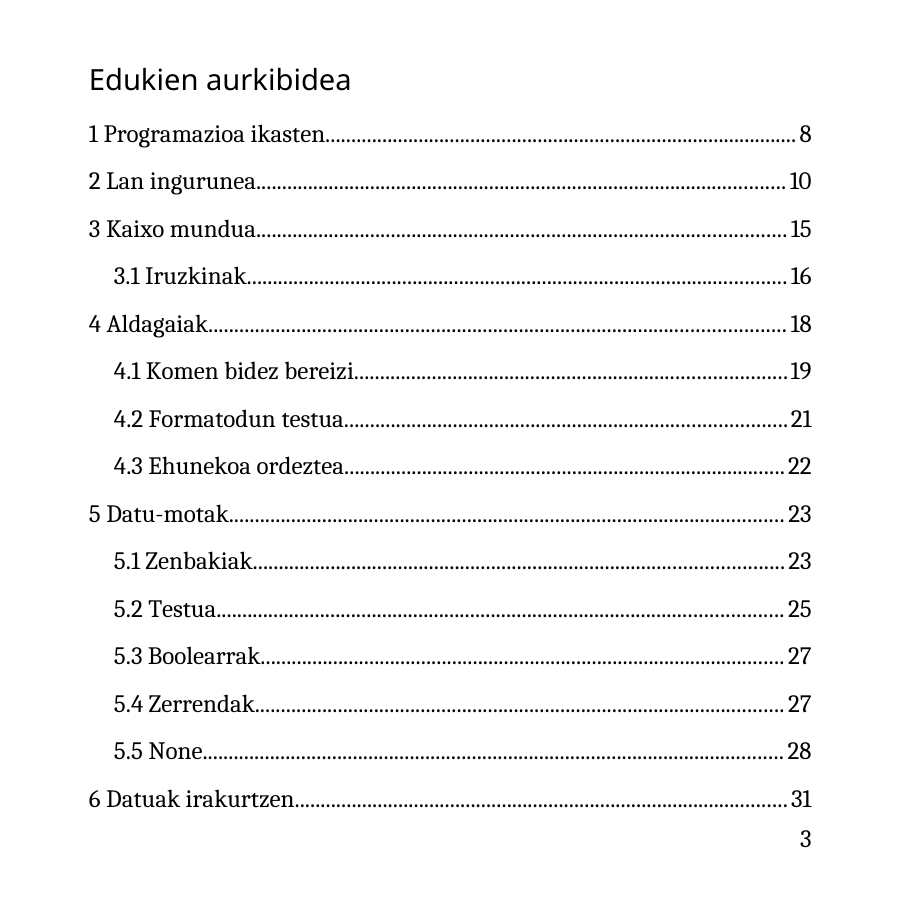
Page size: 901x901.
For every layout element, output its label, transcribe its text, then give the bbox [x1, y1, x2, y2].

text 3 Kaixo mundua 15 [89, 214, 811, 243]
text 5.4 Zerrendak 27 [114, 689, 811, 718]
text 4.2 Formatodun testua 21 [114, 404, 811, 433]
text 4.3 Ehunekoa ordeztea 22 [114, 452, 811, 481]
text 5.5 None 28 [114, 737, 811, 766]
text 4 Aldagaiak 18 [89, 309, 811, 338]
text 5.1 Zenbakiak 23 [114, 547, 811, 576]
text 5 Datu-motak 23 [89, 499, 811, 528]
text 2 Lan ingurunea 10 [89, 167, 811, 196]
text 6 Datuak irakurtzen 31 [89, 784, 811, 813]
text Edukien aurkibidea [89, 59, 811, 99]
text 5.3 Boolearrak 27 [114, 642, 811, 671]
text 4.1 Komen bidez bereizi 19 [114, 357, 811, 386]
text 5.2 Testua 25 [114, 594, 811, 623]
text 1 Programazioa ikasten 8 [89, 119, 811, 148]
text 3.1 Iruzkinak 16 [114, 262, 811, 291]
